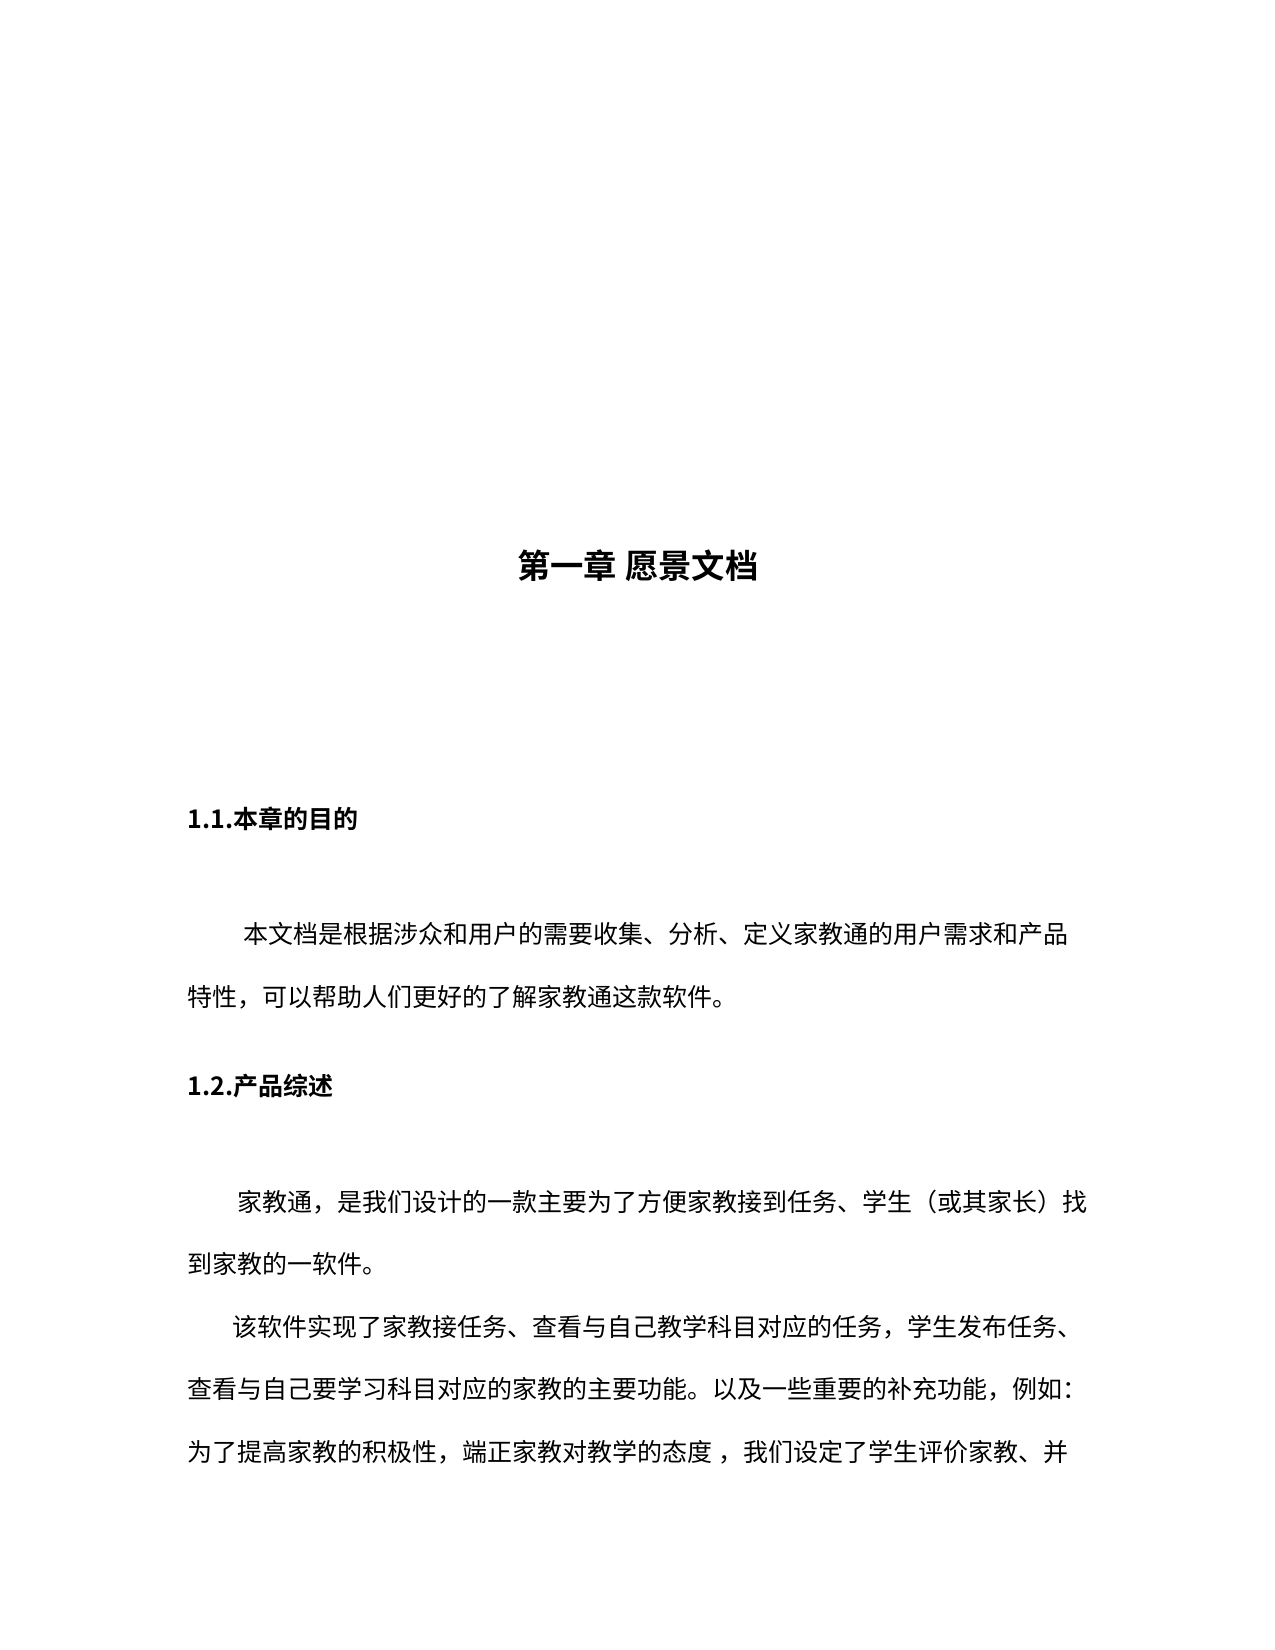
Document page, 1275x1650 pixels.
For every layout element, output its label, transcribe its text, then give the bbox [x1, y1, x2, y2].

text 该软件实现了家教接任务、查看与自己教学科目对应的任务，学生发布任务、查看与自己要学习科目对应的家教的主要功能。以及一些重要的补充功能，例如：为了提高家教的积极性，端正家教对教学的态度 ，我们设定了学生评价家教、并 [187, 1283, 1087, 1471]
subtitle 1.2.产品综述 [187, 1043, 1087, 1106]
text 本文档是根据涉众和用户的需要收集、分析、定义家教通的用户需求和产品特性，可以帮助人们更好的了解家教通这款软件。 [187, 891, 1087, 1016]
subtitle 1.1.本章的目的 [187, 776, 1087, 838]
text 家教通，是我们设计的一款主要为了方便家教接到任务、学生（或其家长）找到家教的一软件。 [187, 1158, 1087, 1283]
subtitle 第一章 愿景文档 [187, 522, 1087, 584]
